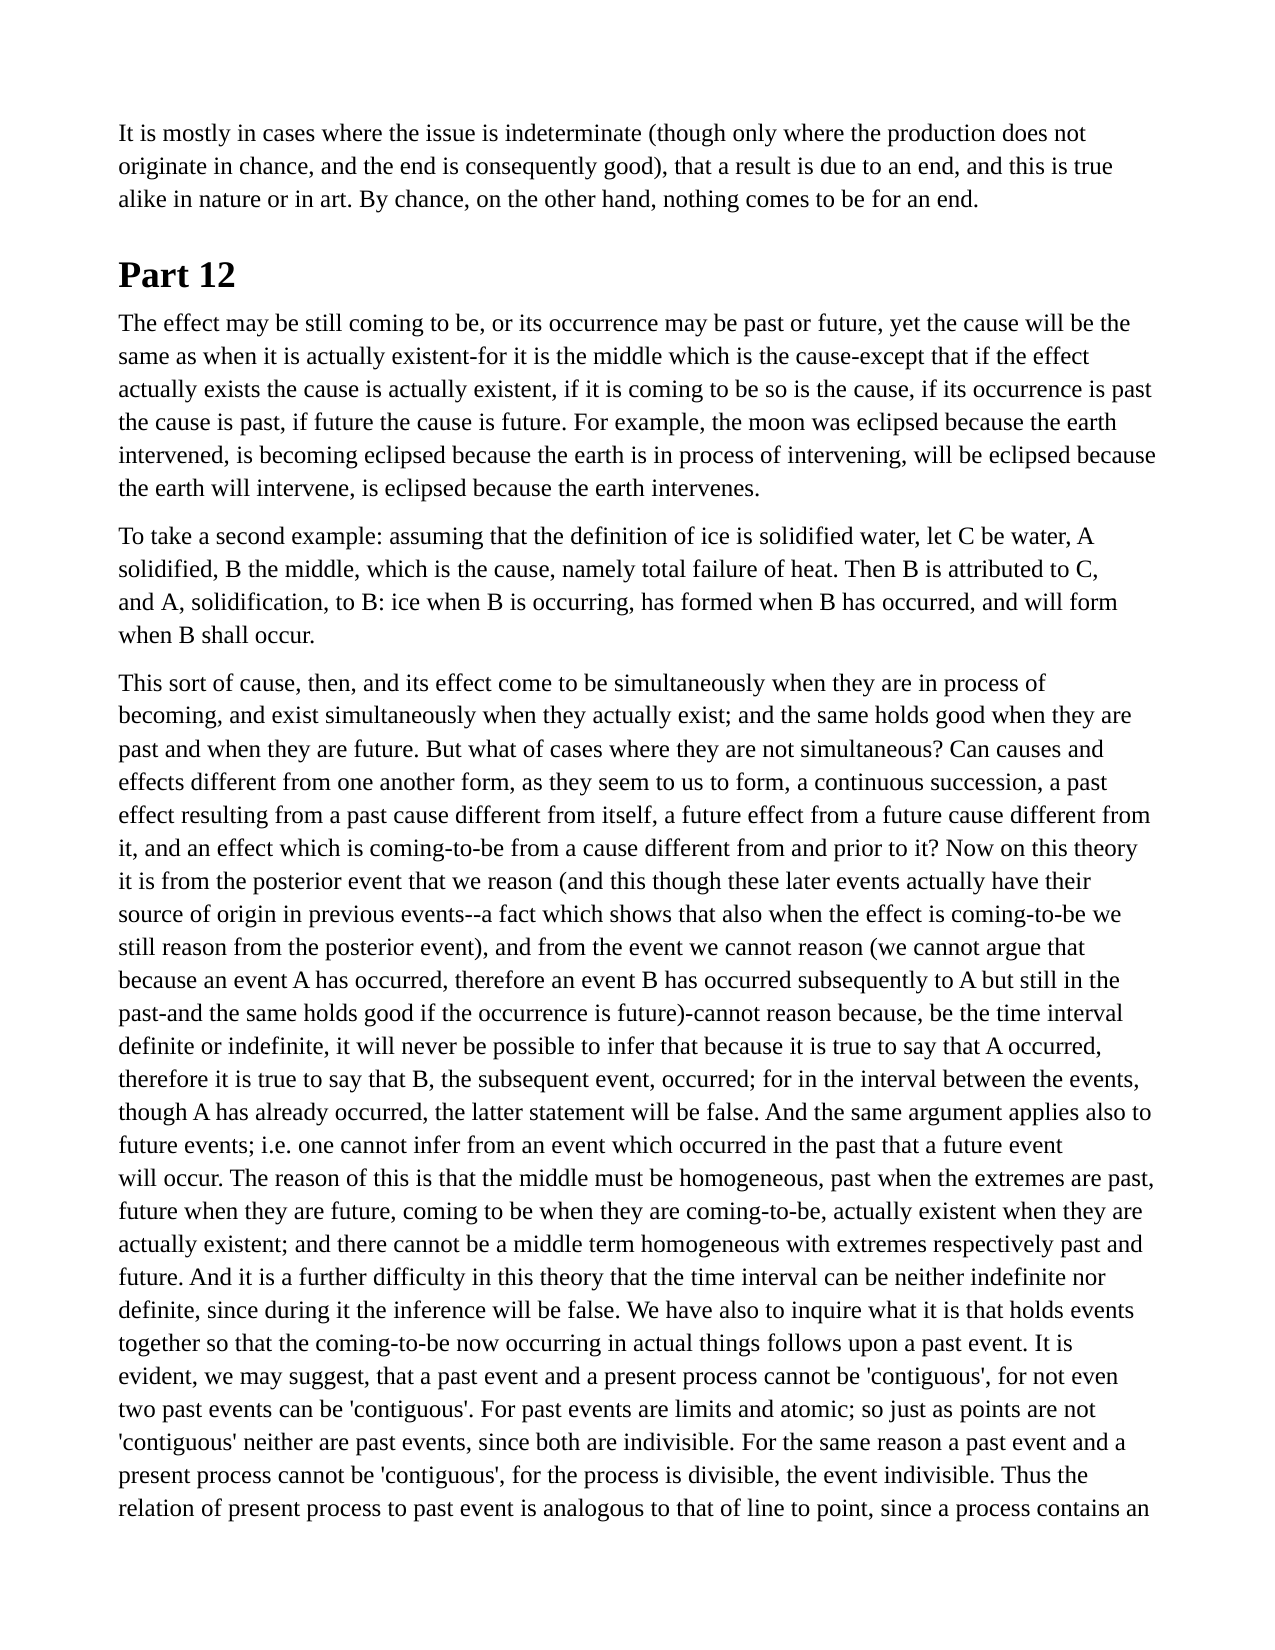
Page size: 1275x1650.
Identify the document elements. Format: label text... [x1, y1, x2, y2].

text The effect may be still coming to be, or its occurrence may be past or future, yet the cause will be the same as when it is actually existent-for it is the middle which is the cause-except that if the effect actually exists the cause is actually existent, if it is coming to be so is the cause, if its occurrence is past the cause is past, if future the cause is future. For example, the moon was eclipsed because the earth intervened, is becoming eclipsed because the earth is in process of intervening, will be eclipsed because the earth will intervene, is eclipsed because the earth intervenes. [118, 308, 1157, 502]
text This sort of cause, then, and its effect come to be simultaneously when they are in process of becoming, and exist simultaneously when they actually exist; and the same holds good when they are past and when they are future. But what of cases where they are not simultaneous? Can causes and effects different from one another form, as they seem to us to form, a continuous succession, a past effect resulting from a past cause different from itself, a future effect from a future cause different from it, and an effect which is coming-to-be from a cause different from and prior to it? Now on this theory it is from the posterior event that we reason (and this though these later events actually have their source of origin in previous events--a fact which shows that also when the effect is coming-to-be we still reason from the posterior event), and from the event we cannot reason (we cannot argue that because an event A has occurred, therefore an event B has occurred subsequently to A but still in the past-and the same holds good if the occurrence is future)-cannot reason because, be the time interval definite or indefinite, it will never be possible to infer that because it is true to say that A occurred, therefore it is true to say that B, the subsequent event, occurred; for in the interval between the events, though A has already occurred, the latter statement will be false. And the same argument applies also to future events; i.e. one cannot infer from an event which occurred in the past that a future event will occur. The reason of this is that the middle must be homogeneous, past when the extremes are past, future when they are future, coming to be when they are coming-to-be, actually existent when they are actually existent; and there cannot be a middle term homogeneous with extremes respectively past and future. And it is a further difficulty in this theory that the time interval can be neither indefinite nor definite, since during it the inference will be false. We have also to inquire what it is that holds events together so that the coming-to-be now occurring in actual things follows upon a past event. It is evident, we may suggest, that a past event and a present process cannot be 'contiguous', for not even two past events can be 'contiguous'. For past events are limits and atomic; so just as points are not 'contiguous' neither are past events, since both are indivisible. For the same reason a past event and a present process cannot be 'contiguous', for the process is divisible, the event indivisible. Thus the relation of present process to past event is analogous to that of line to point, since a process contains an [118, 668, 1157, 1522]
subtitle Part 12 [118, 253, 1157, 296]
text To take a second example: assuming that the definition of ice is solidified water, let C be water, A solidified, B the middle, which is the cause, namely total failure of heat. Then B is attributed to C, and A, solidification, to B: ice when B is occurring, has formed when B has occurred, and will form when B shall occur. [118, 521, 1157, 649]
text It is mostly in cases where the issue is indeterminate (though only where the production does not originate in chance, and the end is consequently good), that a result is due to an end, and this is true alike in nature or in art. By chance, on the other hand, nothing comes to be for an end. [118, 118, 1157, 213]
